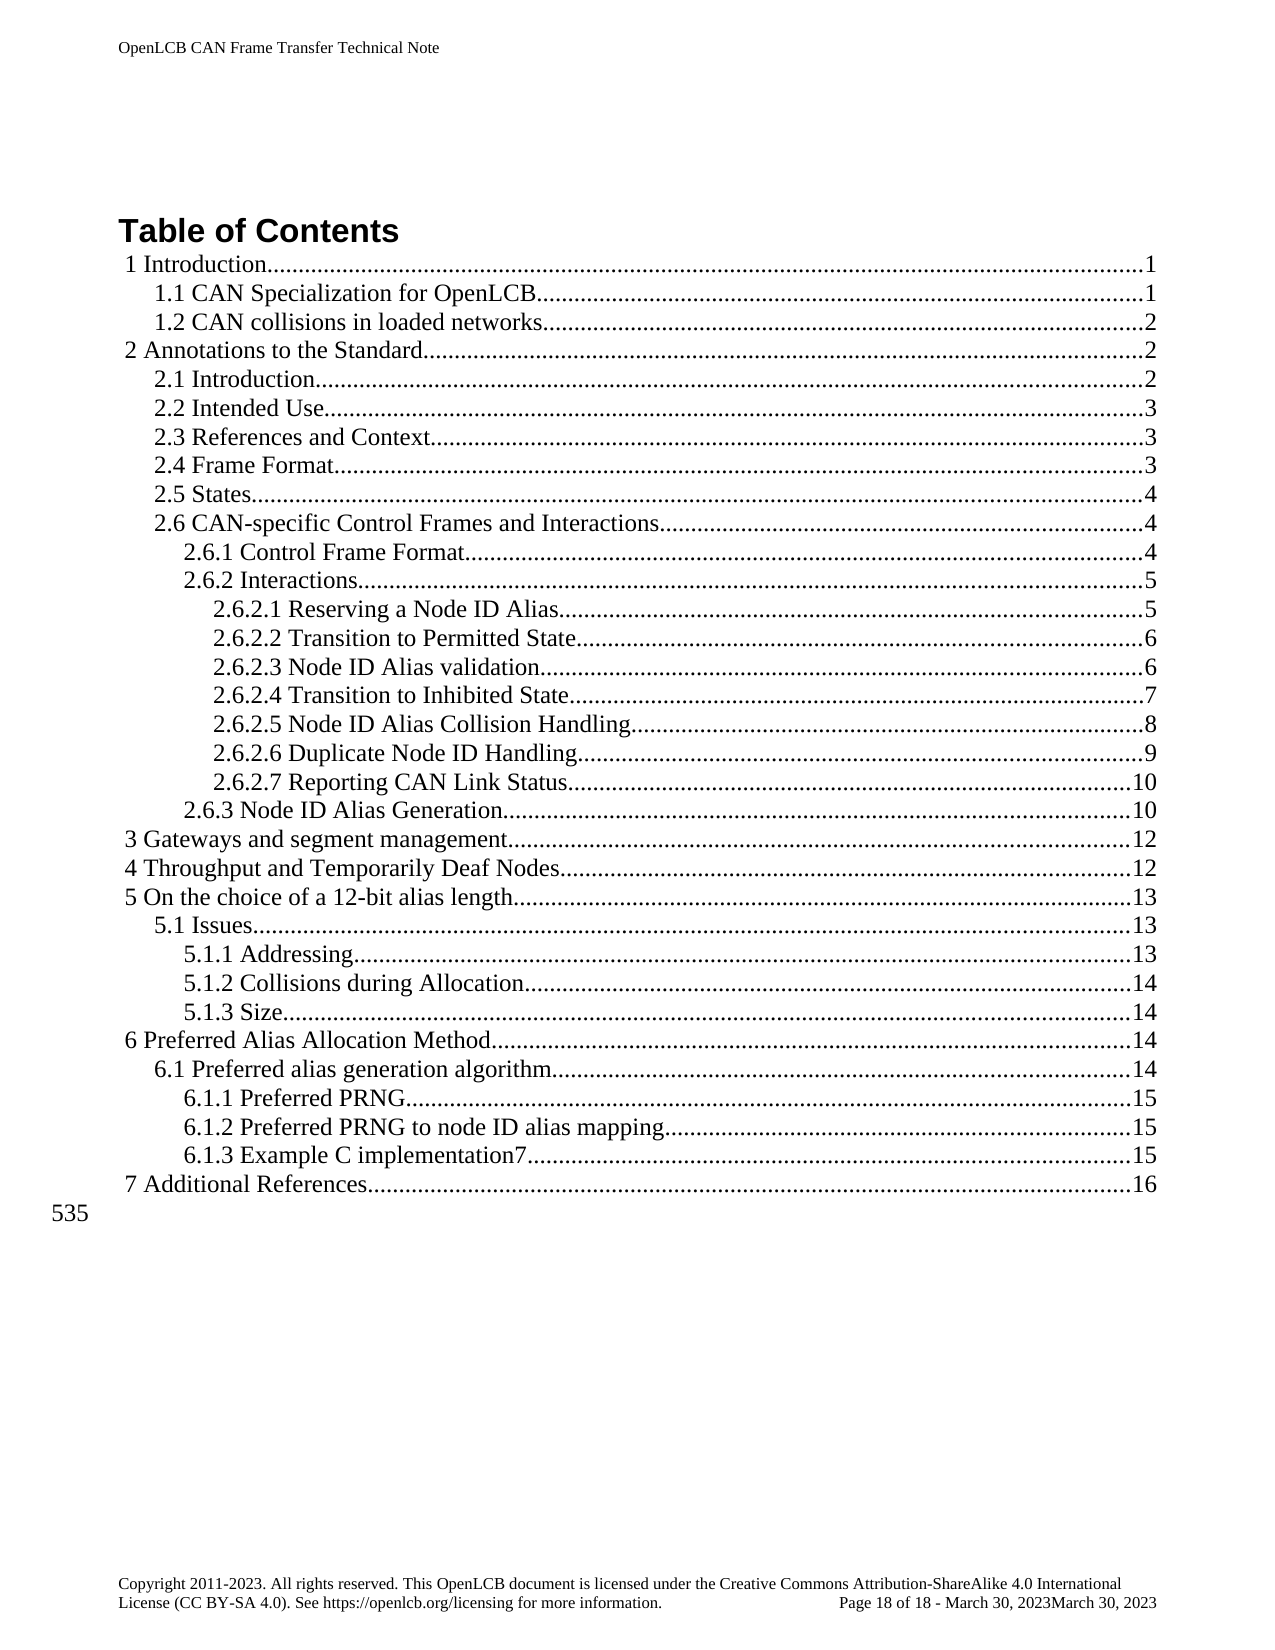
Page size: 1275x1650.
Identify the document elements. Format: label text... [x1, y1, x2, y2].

text 6 Preferred Alias Allocation Method 14 [118, 1026, 1157, 1054]
text 2.6.2.3 Node ID Alias validation 6 [207, 652, 1157, 681]
text 2.6.1 Control Frame Format 4 [177, 537, 1157, 566]
text 3 Gateways and segment management 12 [118, 824, 1157, 853]
text 2.6 CAN-specific Control Frames and Interactions 4 [148, 508, 1157, 537]
text 1.1 CAN Specialization for OpenLCB 1 [148, 278, 1157, 307]
text 1.2 CAN collisions in loaded networks 2 [148, 307, 1157, 336]
text 2.5 States 4 [148, 479, 1157, 508]
text 5.1.3 Size 14 [177, 997, 1157, 1026]
text 2.6.2.4 Transition to Inhibited State 7 [207, 681, 1157, 709]
text 6.1.3 Example C implementation7 15 [177, 1141, 1157, 1169]
subtitle Table of Contents [118, 211, 1157, 249]
text 5.1.2 Collisions during Allocation 14 [177, 968, 1157, 997]
text 2 Annotations to the Standard 2 [118, 336, 1157, 364]
text 2.6.3 Node ID Alias Generation 10 [177, 796, 1157, 824]
text 2.6.2.2 Transition to Permitted State 6 [207, 623, 1157, 652]
text 2.6.2.5 Node ID Alias Collision Handling 8 [207, 709, 1157, 738]
text 4 Throughput and Temporarily Deaf Nodes 12 [118, 853, 1157, 882]
text 5.1.1 Addressing 13 [177, 939, 1157, 968]
text 6.1.1 Preferred PRNG 15 [177, 1083, 1157, 1112]
text 6.1.2 Preferred PRNG to node ID alias mapping 15 [177, 1112, 1157, 1141]
text 2.6.2.7 Reporting CAN Link Status 10 [207, 767, 1157, 796]
text 2.2 Intended Use 3 [148, 393, 1157, 422]
text 2.1 Introduction 2 [148, 364, 1157, 393]
text 5 On the choice of a 12-bit alias length 13 [118, 882, 1157, 911]
text 6.1 Preferred alias generation algorithm 14 [148, 1054, 1157, 1083]
text 1 Introduction 1 [118, 249, 1157, 278]
text 7 Additional References 16 [118, 1169, 1157, 1198]
text 2.6.2 Interactions 5 [177, 566, 1157, 594]
text 5.1 Issues 13 [148, 911, 1157, 939]
text 2.6.2.6 Duplicate Node ID Handling 9 [207, 738, 1157, 767]
text 2.4 Frame Format 3 [148, 451, 1157, 479]
text 2.6.2.1 Reserving a Node ID Alias 5 [207, 594, 1157, 623]
text 2.3 References and Context 3 [148, 422, 1157, 451]
